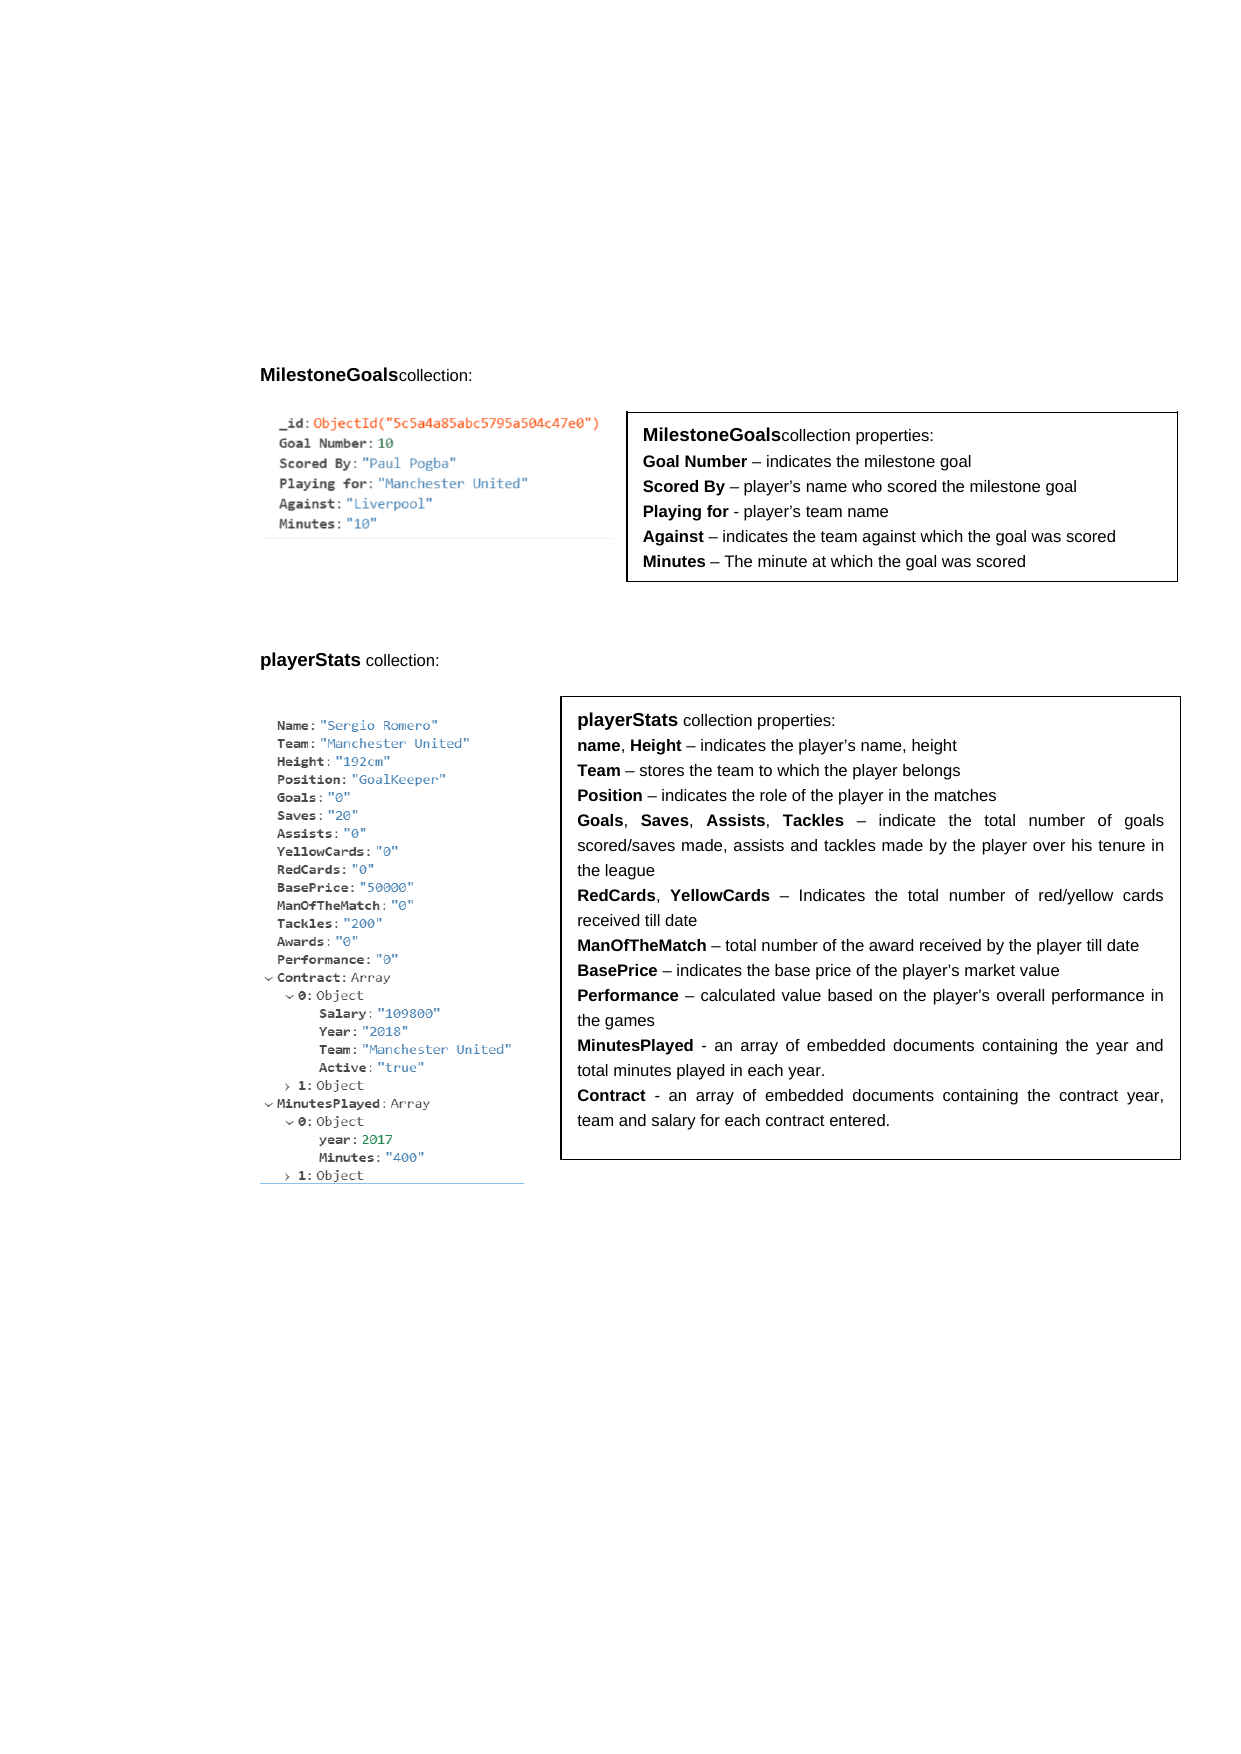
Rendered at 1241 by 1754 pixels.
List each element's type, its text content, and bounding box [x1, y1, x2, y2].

text playerStats collection properties: [577, 705, 1165, 730]
text BasePrice – indicates the base price of the player’s market value [577, 955, 1165, 980]
text Playing for - player’s team name [643, 496, 1162, 521]
text MilestoneGoalscollection: [260, 360, 980, 385]
text RedCards, YellowCards – Indicates the total number of red/yellow cards received till date [577, 880, 1165, 930]
text ManOfTheMatch – total number of the award received by the player till date [577, 930, 1165, 955]
text Team – stores the team to which the player belongs [577, 755, 1165, 780]
text Scored By – player’s name who scored the milestone goal [643, 471, 1162, 496]
text Goal Number – indicates the milestone goal [643, 446, 1162, 471]
text MinutesPlayed - an array of embedded documents containing the year and total minutes played in each year. [577, 1030, 1165, 1080]
text Against – indicates the team against which the goal was scored [643, 521, 1162, 546]
text Goals, Saves, Assists, Tackles – indicate the total number of goals scored/saves made, assists and tackles made by the player over his tenure in the league [577, 805, 1165, 880]
text MilestoneGoalscollection properties: [643, 421, 1162, 446]
text Position – indicates the role of the player in the matches [577, 780, 1165, 805]
text Minutes – The minute at which the goal was scored [643, 546, 1162, 571]
list playerStats collection: [260, 649, 980, 671]
text name, Height – indicates the player’s name, height [577, 730, 1165, 755]
text Performance – calculated value based on the player’s overall performance in the games [577, 980, 1165, 1030]
text Contract - an array of embedded documents containing the contract year, team and salary for each contract entered. [577, 1080, 1165, 1130]
